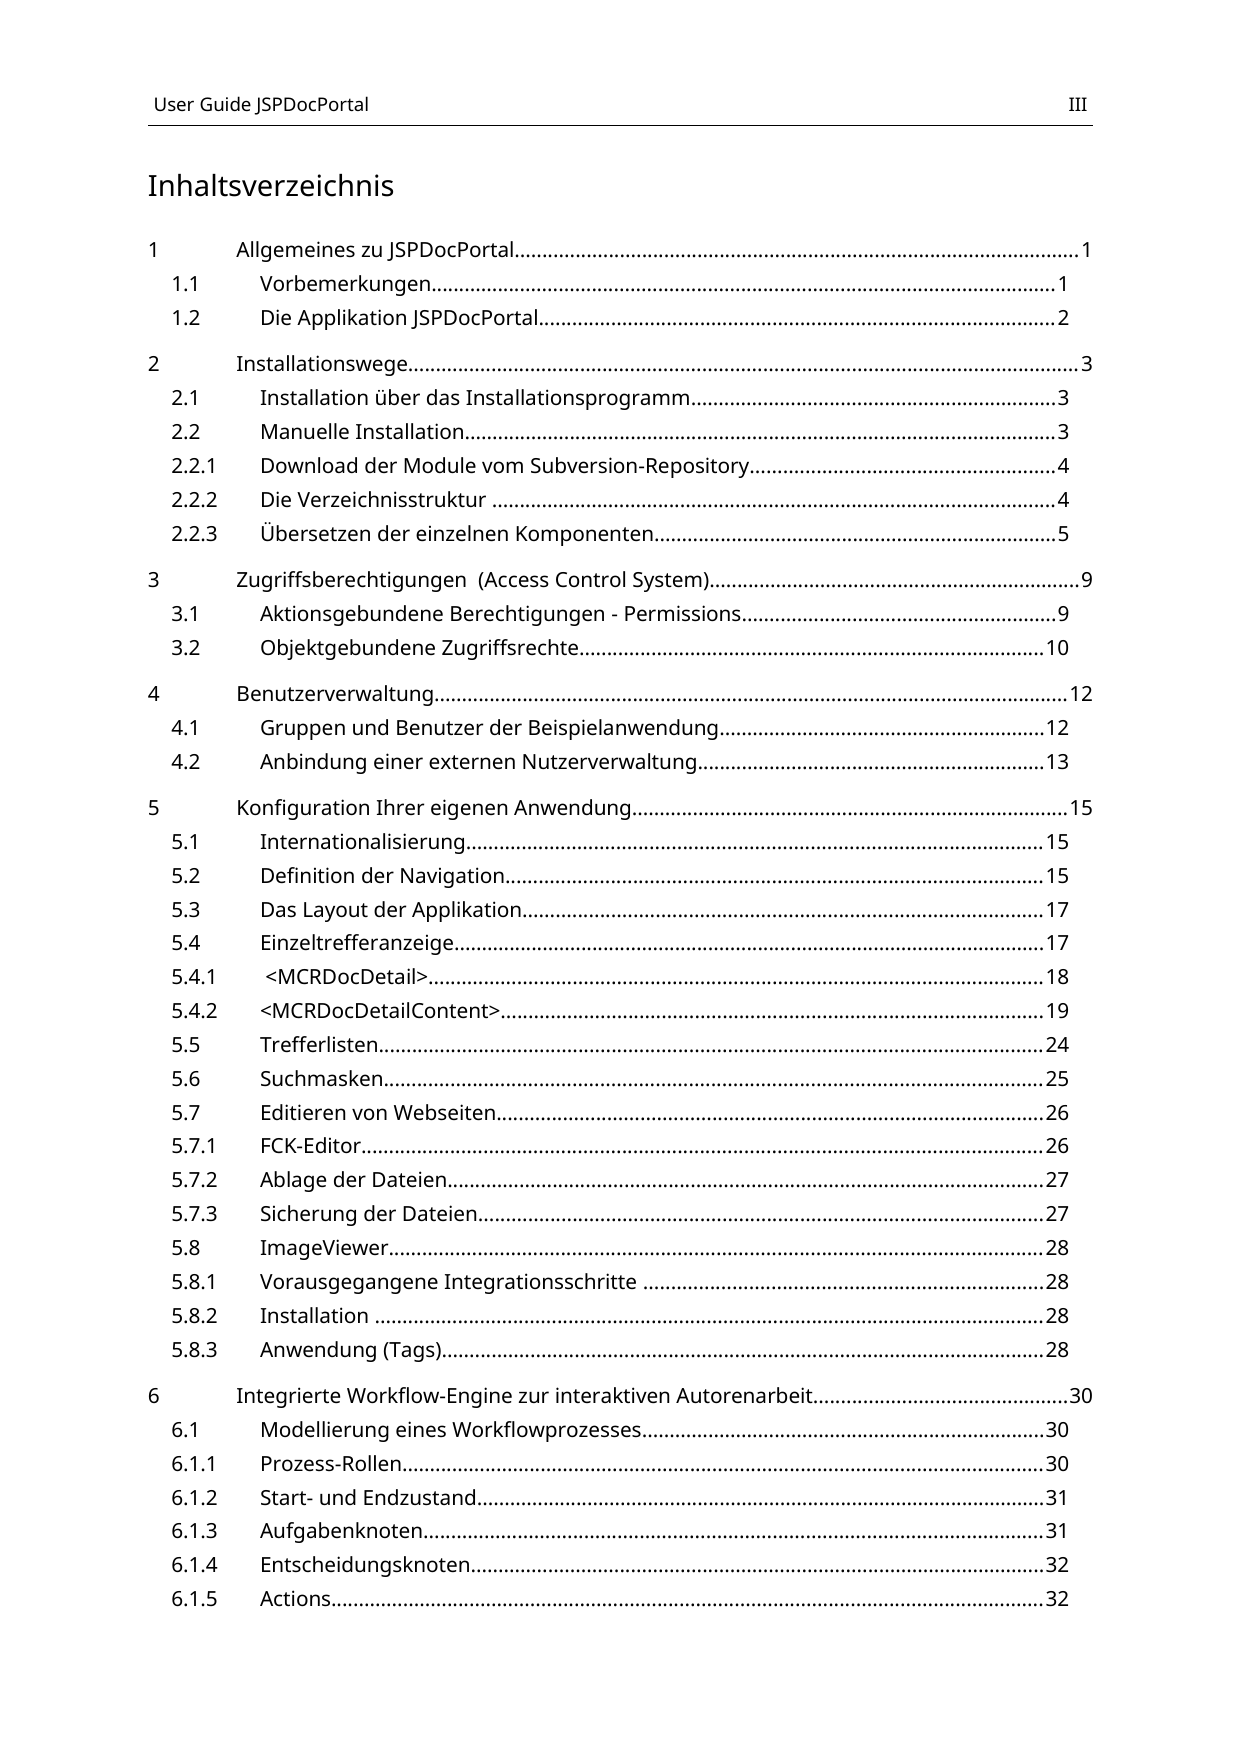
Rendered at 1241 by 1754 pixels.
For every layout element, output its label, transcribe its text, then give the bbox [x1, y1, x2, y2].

text 6.1.5 Actions 32 [171, 1584, 1069, 1612]
text 6.1.4 Entscheidungsknoten 32 [171, 1550, 1069, 1579]
text 5.1 Internationalisierung 15 [171, 827, 1069, 855]
text 4.2 Anbindung einer externen Nutzerverwaltung 13 [171, 747, 1069, 775]
text 5.6 Suchmasken 25 [171, 1064, 1069, 1092]
text 2.2 Manuelle Installation 3 [171, 417, 1069, 445]
text 5.8.1 Vorausgegangene Integrationsschritte 28 [171, 1267, 1069, 1295]
text 4 Benutzerverwaltung 12 [148, 679, 1093, 707]
text 6.1.1 Prozess-Rollen 30 [171, 1449, 1069, 1477]
text 6.1 Modellierung eines Workflowprozesses 30 [171, 1415, 1069, 1443]
text 5.4 Einzeltrefferanzeige 17 [171, 928, 1069, 957]
text 5.7.3 Sicherung der Dateien 27 [171, 1199, 1069, 1228]
text 1.2 Die Applikation JSPDocPortal 2 [171, 303, 1069, 331]
text 5.7 Editieren von Webseiten 26 [171, 1098, 1069, 1126]
text 3.1 Aktionsgebundene Berechtigungen - Permissions 9 [171, 599, 1069, 627]
text 5.7.1 FCK-Editor 26 [171, 1132, 1069, 1160]
text 6 Integrierte Workflow-Engine zur interaktiven Autorenarbeit 30 [148, 1381, 1093, 1409]
text 5.3 Das Layout der Applikation 17 [171, 895, 1069, 923]
text 2.1 Installation über das Installationsprogramm 3 [171, 383, 1069, 411]
text 5.7.2 Ablage der Dateien 27 [171, 1166, 1069, 1194]
text 5.5 Trefferlisten 24 [171, 1030, 1069, 1058]
text 5 Konfiguration Ihrer eigenen Anwendung 15 [148, 793, 1093, 821]
text 6.1.2 Start- und Endzustand 31 [171, 1483, 1069, 1511]
text 5.4.2 <MCRDocDetailContent> 19 [171, 996, 1069, 1024]
text 2.2.2 Die Verzeichnisstruktur 4 [171, 485, 1069, 513]
text 6.1.3 Aufgabenknoten 31 [171, 1517, 1069, 1545]
text 5.2 Definition der Navigation 15 [171, 861, 1069, 889]
text 2.2.3 Übersetzen der einzelnen Komponenten 5 [171, 519, 1069, 547]
text 3.2 Objektgebundene Zugriffsrechte 10 [171, 633, 1069, 661]
text 5.8.3 Anwendung (Tags) 28 [171, 1335, 1069, 1363]
text 1.1 Vorbemerkungen 1 [171, 269, 1069, 297]
text 1 Allgemeines zu JSPDocPortal 1 [148, 235, 1093, 263]
text 2 Installationswege 3 [148, 349, 1093, 378]
text 5.8.2 Installation 28 [171, 1301, 1069, 1329]
text 5.8 ImageViewer 28 [171, 1233, 1069, 1261]
text 2.2.1 Download der Module vom Subversion-Repository 4 [171, 451, 1069, 479]
text 5.4.1 <MCRDocDetail> 18 [171, 962, 1069, 991]
text 4.1 Gruppen und Benutzer der Beispielanwendung 12 [171, 713, 1069, 741]
text 3 Zugriffsberechtigungen (Access Control System) 9 [148, 565, 1093, 593]
text Inhaltsverzeichnis [148, 165, 1093, 204]
